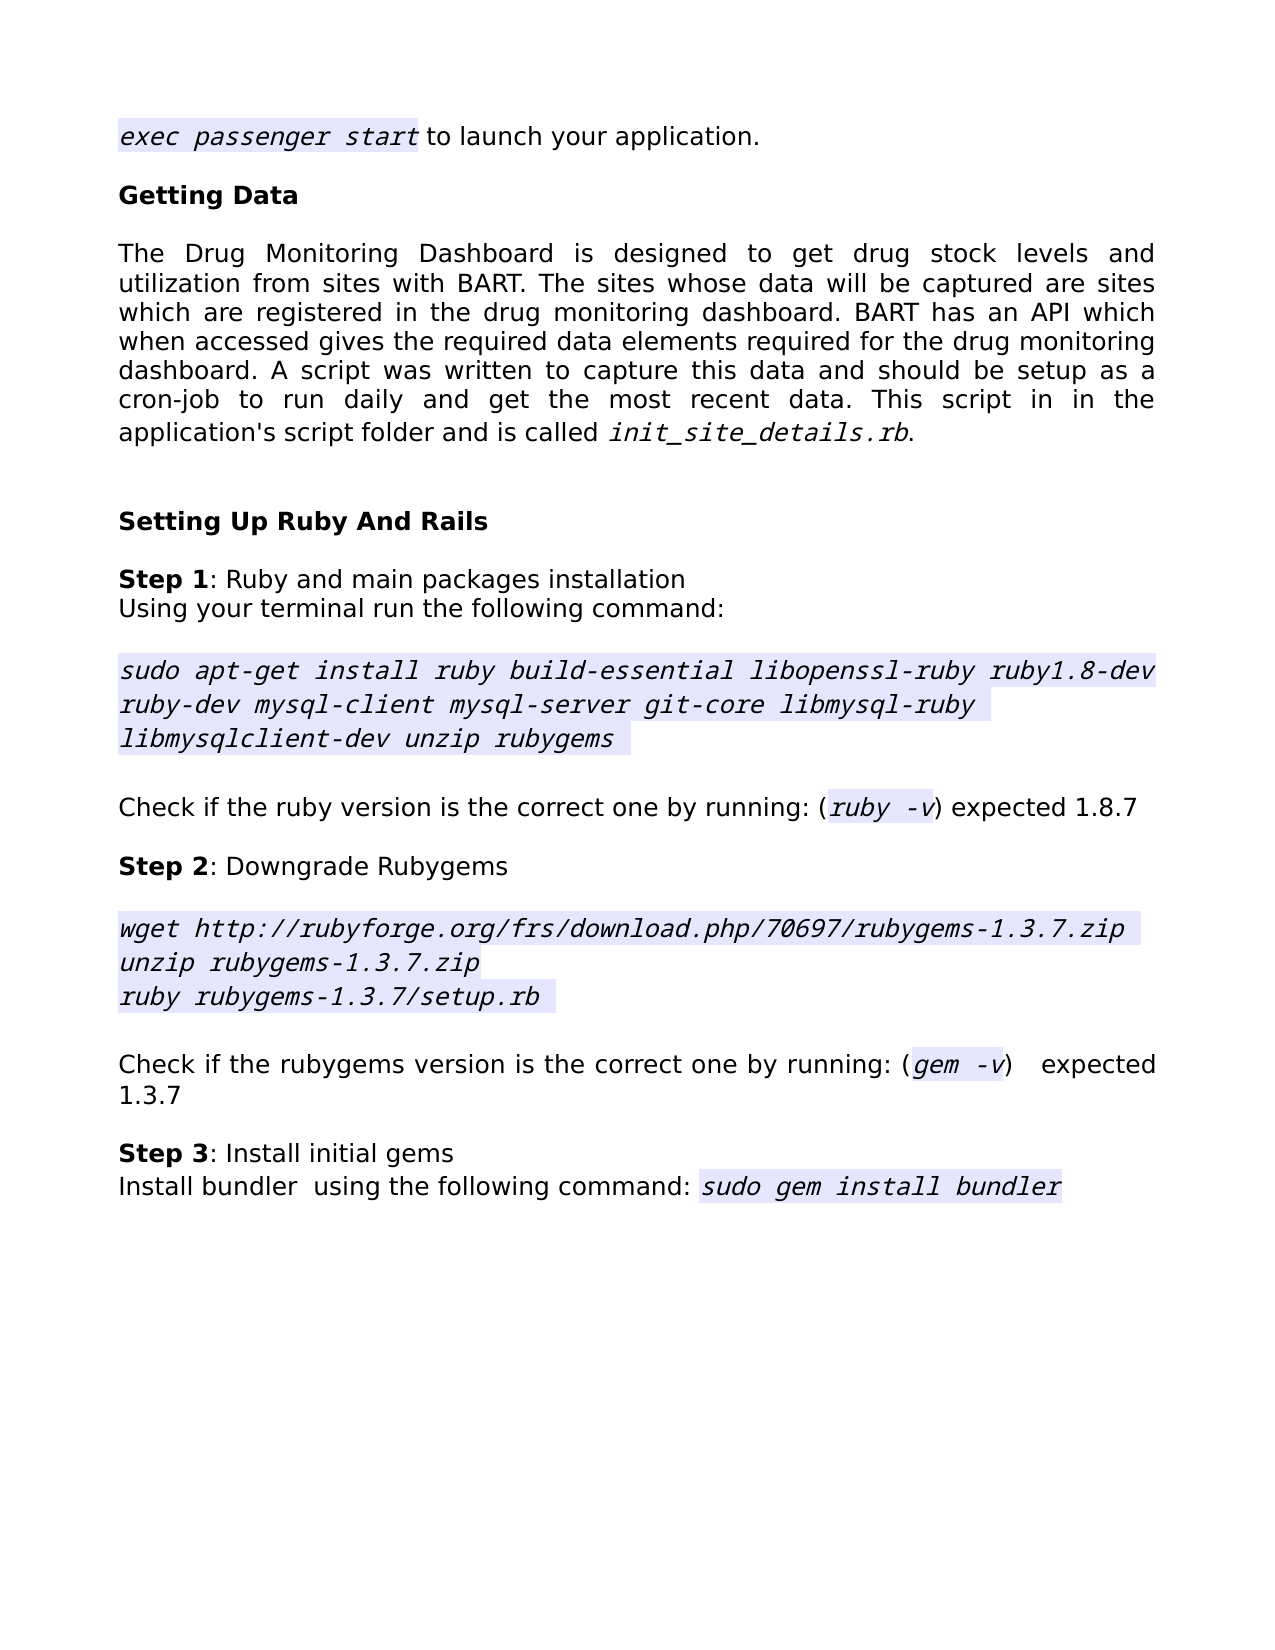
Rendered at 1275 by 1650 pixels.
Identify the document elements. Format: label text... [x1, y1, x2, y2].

text Getting Data [118, 181, 1157, 211]
text Using your terminal run the following command: [118, 594, 1157, 624]
text sudo apt-get install ruby build-essential libopenssl-ruby ruby1.8-dev [118, 653, 1157, 687]
text Step 3: Install initial gems [118, 1139, 1157, 1168]
text unzip rubygems-1.3.7.zip [118, 945, 1157, 979]
text The Drug Monitoring Dashboard is designed to get drug stock levels and utilization from sites with BART. The sites whose data will be captured are sites which are registered in the drug monitoring dashboard. BART has an API which when accessed gives the required data elements required for the drug monitoring dashboard. A script was written to capture this data and should be setup as a cron-job to run daily and get the most recent data. This script in in the application's script folder and is called init_site_details.rb. [118, 240, 1157, 449]
text Check if the rubygems version is the correct one by running: (gem -v) expected 1.3.7 [118, 1047, 1157, 1110]
text Step 2: Downgrade Rubygems [118, 852, 1157, 882]
text ruby rubygems-1.3.7/setup.rb [118, 979, 1157, 1013]
text Step 1: Ruby and main packages installation [118, 565, 1157, 594]
text libmysqlclient-dev unzip rubygems [118, 721, 1157, 755]
text Install bundler using the following command: sudo gem install bundler [118, 1168, 1157, 1203]
text ruby-dev mysql-client mysql-server git-core libmysql-ruby [118, 687, 1157, 721]
text Check if the ruby version is the correct one by running: (ruby -v) expected 1.8.7 [118, 789, 1157, 823]
text exec passenger start to launch your application. [118, 118, 1157, 152]
text Setting Up Ruby And Rails [118, 507, 1157, 536]
text wget http://rubyforge.org/frs/download.php/70697/rubygems-1.3.7.zip [118, 911, 1157, 945]
